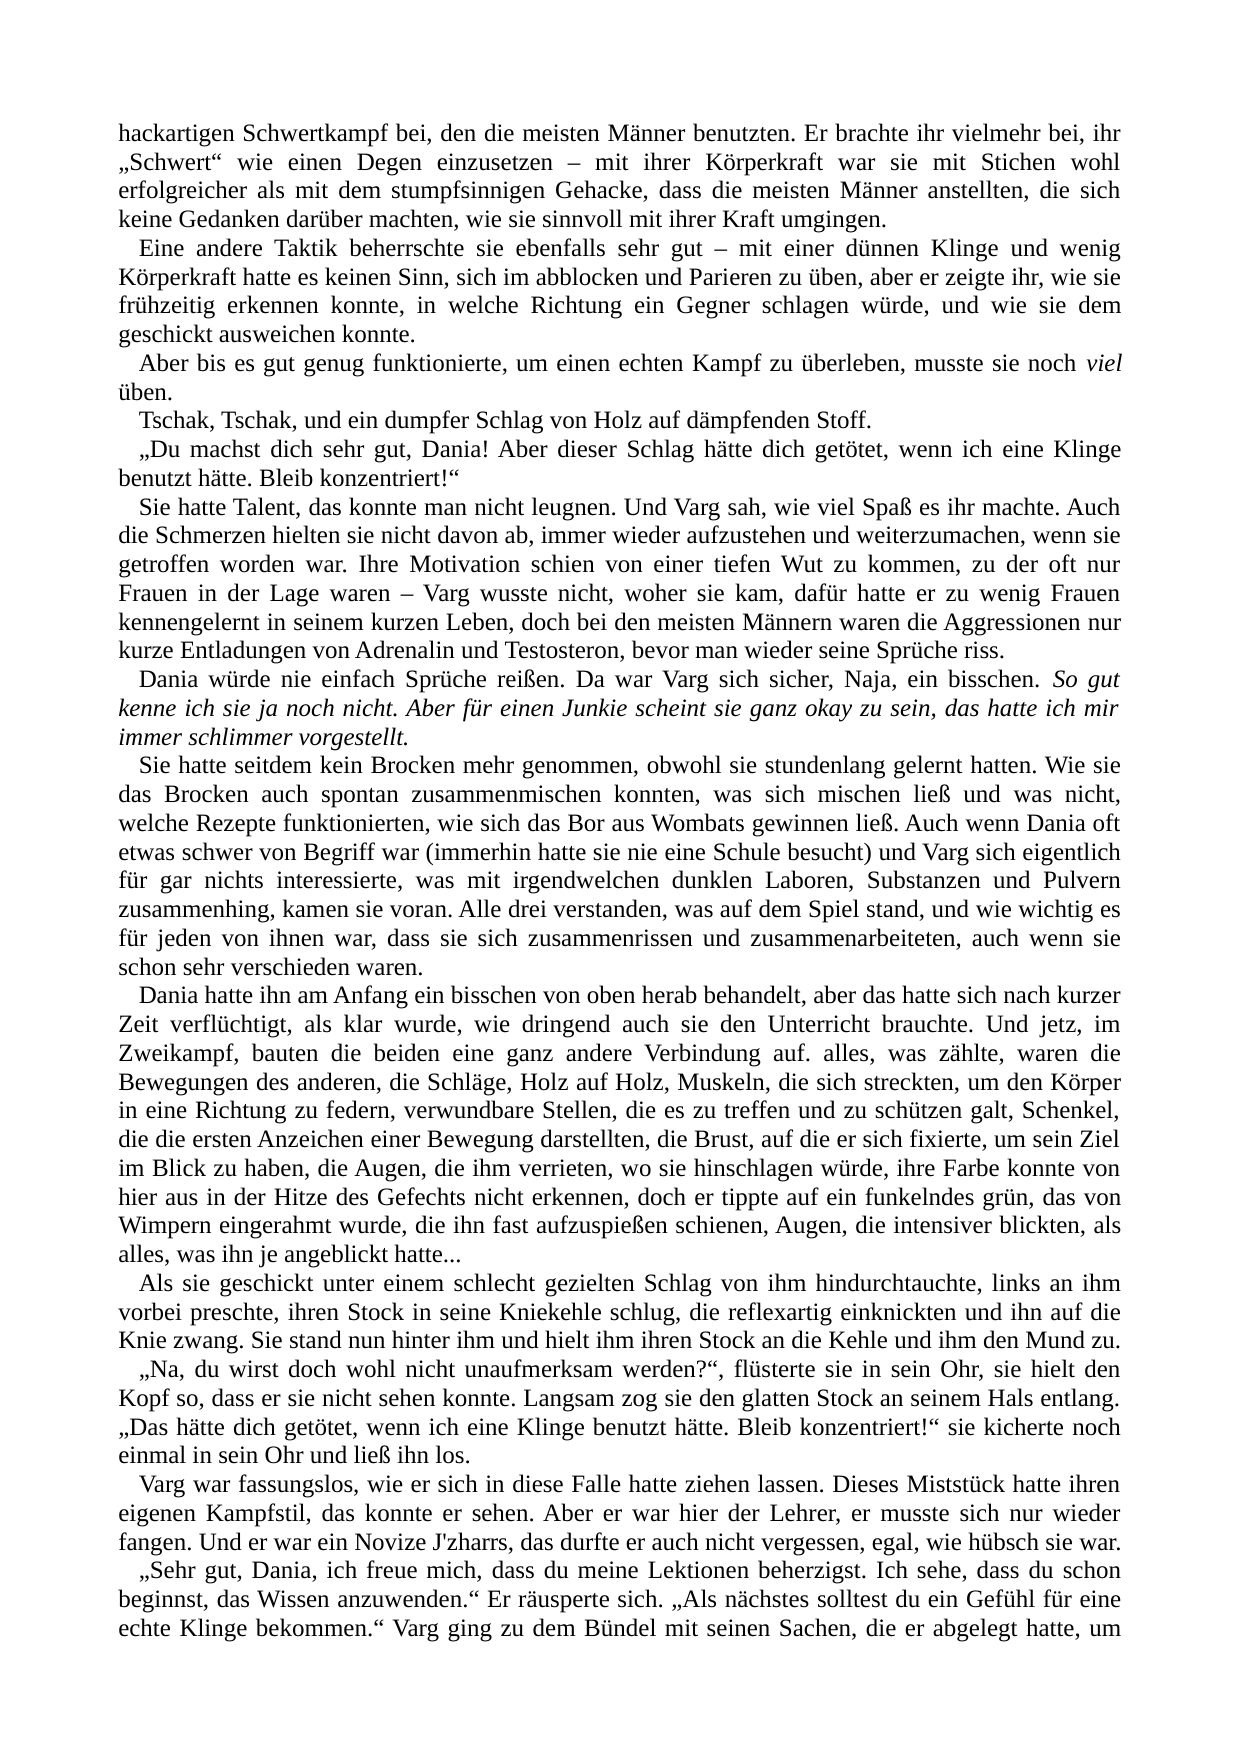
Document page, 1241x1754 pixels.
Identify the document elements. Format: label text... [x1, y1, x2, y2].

text „Sehr gut, Dania, ich freue mich, dass du meine Lektionen beherzigst. Ich sehe, dass du schon beginnst, das Wissen anzuwenden.“ Er räusperte sich. „Als nächstes solltest du ein Gefühl für eine echte Klinge bekommen.“ Varg ging zu dem Bündel mit seinen Sachen, die er abgelegt hatte, um [118, 1556, 1122, 1642]
text Tschak, Tschak, und ein dumpfer Schlag von Holz auf dämpfenden Stoff. [118, 406, 1122, 434]
text hackartigen Schwertkampf bei, den die meisten Männer benutzten. Er brachte ihr vielmehr bei, ihr „Schwert“ wie einen Degen einzusetzen – mit ihrer Körperkraft war sie mit Stichen wohl erfolgreicher als mit dem stumpfsinnigen Gehacke, dass die meisten Männer anstellten, die sich keine Gedanken darüber machten, wie sie sinnvoll mit ihrer Kraft umgingen. [118, 118, 1122, 233]
text Eine andere Taktik beherrschte sie ebenfalls sehr gut – mit einer dünnen Klinge und wenig Körperkraft hatte es keinen Sinn, sich im abblocken und Parieren zu üben, aber er zeigte ihr, wie sie frühzeitig erkennen konnte, in welche Richtung ein Gegner schlagen würde, und wie sie dem geschickt ausweichen konnte. [118, 233, 1122, 348]
text Als sie geschickt unter einem schlecht gezielten Schlag von ihm hindurchtauchte, links an ihm vorbei preschte, ihren Stock in seine Kniekehle schlug, die reflexartig einknickten und ihn auf die Knie zwang. Sie stand nun hinter ihm und hielt ihm ihren Stock an die Kehle und ihm den Mund zu. [118, 1268, 1122, 1354]
text „Na, du wirst doch wohl nicht unaufmerksam werden?“, flüsterte sie in sein Ohr, sie hielt den Kopf so, dass er sie nicht sehen konnte. Langsam zog sie den glatten Stock an seinem Hals entlang. „Das hätte dich getötet, wenn ich eine Klinge benutzt hätte. Bleib konzentriert!“ sie kicherte noch einmal in sein Ohr und ließ ihn los. [118, 1354, 1122, 1469]
text Dania hatte ihn am Anfang ein bisschen von oben herab behandelt, aber das hatte sich nach kurzer Zeit verflüchtigt, als klar wurde, wie dringend auch sie den Unterricht brauchte. Und jetz, im Zweikampf, bauten die beiden eine ganz andere Verbindung auf. alles, was zählte, waren die Bewegungen des anderen, die Schläge, Holz auf Holz, Muskeln, die sich streckten, um den Körper in eine Richtung zu federn, verwundbare Stellen, die es zu treffen und zu schützen galt, Schenkel, die die ersten Anzeichen einer Bewegung darstellten, die Brust, auf die er sich fixierte, um sein Ziel im Blick zu haben, die Augen, die ihm verrieten, wo sie hinschlagen würde, ihre Farbe konnte von hier aus in der Hitze des Gefechts nicht erkennen, doch er tippte auf ein funkelndes grün, das von Wimpern eingerahmt wurde, die ihn fast aufzuspießen schienen, Augen, die intensiver blickten, als alles, was ihn je angeblickt hatte... [118, 981, 1122, 1268]
text Dania würde nie einfach Sprüche reißen. Da war Varg sich sicher, Naja, ein bisschen. So gut kenne ich sie ja noch nicht. Aber für einen Junkie scheint sie ganz okay zu sein, das hatte ich mir immer schlimmer vorgestellt. [118, 664, 1122, 751]
text „Du machst dich sehr gut, Dania! Aber dieser Schlag hätte dich getötet, wenn ich eine Klinge benutzt hätte. Bleib konzentriert!“ [118, 434, 1122, 492]
text Varg war fassungslos, wie er sich in diese Falle hatte ziehen lassen. Dieses Miststück hatte ihren eigenen Kampfstil, das konnte er sehen. Aber er war hier der Lehrer, er musste sich nur wieder fangen. Und er war ein Novize J'zharrs, das durfte er auch nicht vergessen, egal, wie hübsch sie war. [118, 1469, 1122, 1556]
text Sie hatte seitdem kein Brocken mehr genommen, obwohl sie stundenlang gelernt hatten. Wie sie das Brocken auch spontan zusammenmischen konnten, was sich mischen ließ und was nicht, welche Rezepte funktionierten, wie sich das Bor aus Wombats gewinnen ließ. Auch wenn Dania oft etwas schwer von Begriff war (immerhin hatte sie nie eine Schule besucht) und Varg sich eigentlich für gar nichts interessierte, was mit irgendwelchen dunklen Laboren, Substanzen und Pulvern zusammenhing, kamen sie voran. Alle drei verstanden, was auf dem Spiel stand, und wie wichtig es für jeden von ihnen war, dass sie sich zusammenrissen und zusammenarbeiteten, auch wenn sie schon sehr verschieden waren. [118, 751, 1122, 981]
text Aber bis es gut genug funktionierte, um einen echten Kampf zu überleben, musste sie noch viel üben. [118, 348, 1122, 406]
text Sie hatte Talent, das konnte man nicht leugnen. Und Varg sah, wie viel Spaß es ihr machte. Auch die Schmerzen hielten sie nicht davon ab, immer wieder aufzustehen und weiterzumachen, wenn sie getroffen worden war. Ihre Motivation schien von einer tiefen Wut zu kommen, zu der oft nur Frauen in der Lage waren – Varg wusste nicht, woher sie kam, dafür hatte er zu wenig Frauen kennengelernt in seinem kurzen Leben, doch bei den meisten Männern waren die Aggressionen nur kurze Entladungen von Adrenalin und Testosteron, bevor man wieder seine Sprüche riss. [118, 492, 1122, 664]
